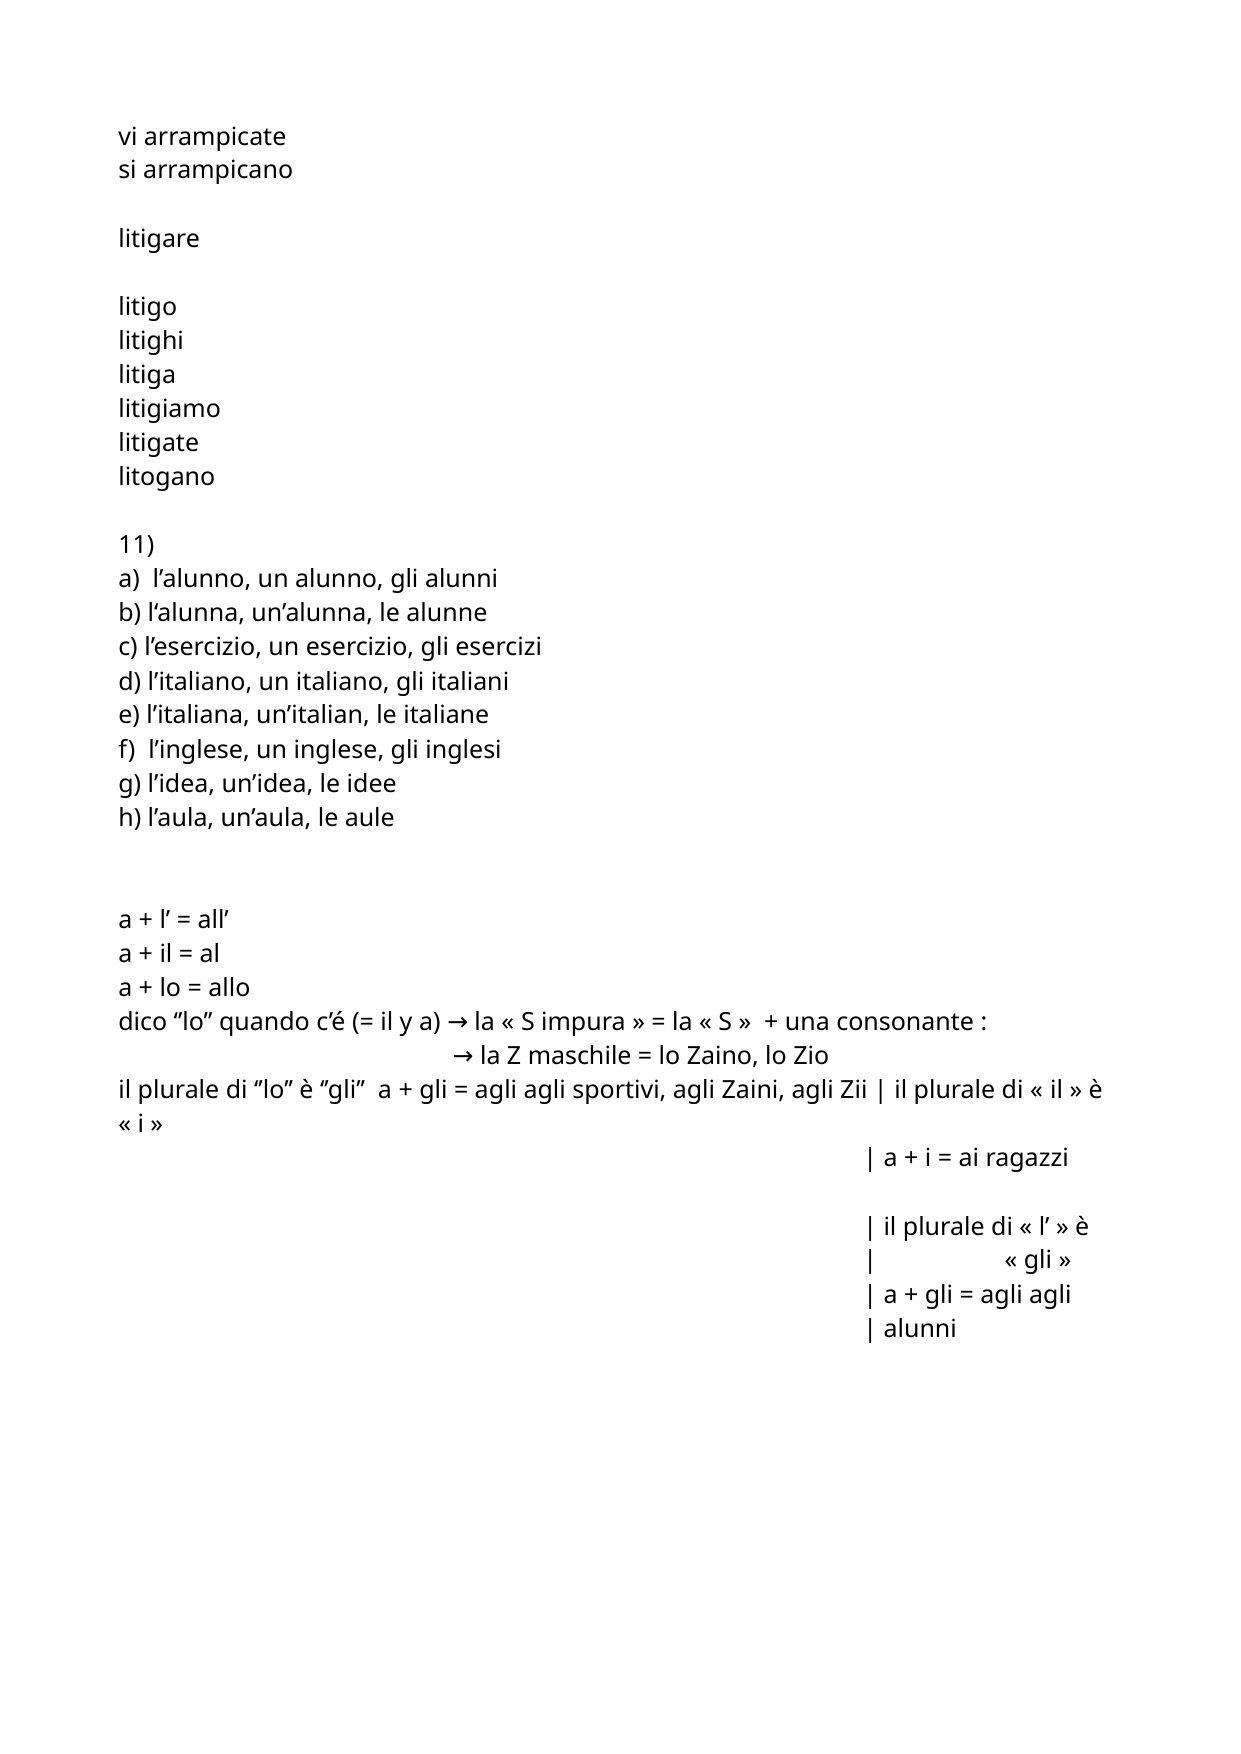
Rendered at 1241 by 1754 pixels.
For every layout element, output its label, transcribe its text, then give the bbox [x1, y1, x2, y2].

text a + l’ = all’ [118, 902, 1122, 936]
text g) l’idea, un’idea, le idee [118, 765, 1122, 799]
text dico ‘’lo’’ quando c’é (= il y a) → la « S impura » = la « S » + una consonante : [118, 1004, 1122, 1038]
text litigate [118, 425, 1122, 459]
text → la Z maschile = lo Zaino, lo Zio [118, 1038, 1122, 1072]
text litigo [118, 288, 1122, 322]
text | il plurale di « l’ » è | « gli » [118, 1208, 1122, 1276]
text | a + gli = agli agli | alunni [118, 1276, 1122, 1344]
text litigare [118, 220, 1122, 254]
text | a + i = ai ragazzi [118, 1140, 1122, 1174]
text e) l’italiana, un’italian, le italiane [118, 697, 1122, 731]
text d) l’italiano, un italiano, gli italiani [118, 663, 1122, 697]
text il plurale di ‘’lo’’ è ‘’gli’’ a + gli = agli agli sportivi, agli Zaini, agli Zii | il plurale di « il » è « i » [118, 1072, 1122, 1140]
text litiga [118, 357, 1122, 391]
text a) l’alunno, un alunno, gli alunni [118, 561, 1122, 595]
text litogano [118, 459, 1122, 493]
text si arrampicano [118, 152, 1122, 186]
text h) l’aula, un’aula, le aule [118, 799, 1122, 833]
text c) l’esercizio, un esercizio, gli esercizi [118, 629, 1122, 663]
text a + il = al [118, 936, 1122, 970]
text litighi [118, 322, 1122, 357]
text litigiamo [118, 391, 1122, 425]
text vi arrampicate [118, 118, 1122, 152]
text f) l’inglese, un inglese, gli inglesi [118, 731, 1122, 765]
text 11) [118, 527, 1122, 561]
text b) l‘alunna, un’alunna, le alunne [118, 595, 1122, 629]
text a + lo = allo [118, 970, 1122, 1004]
